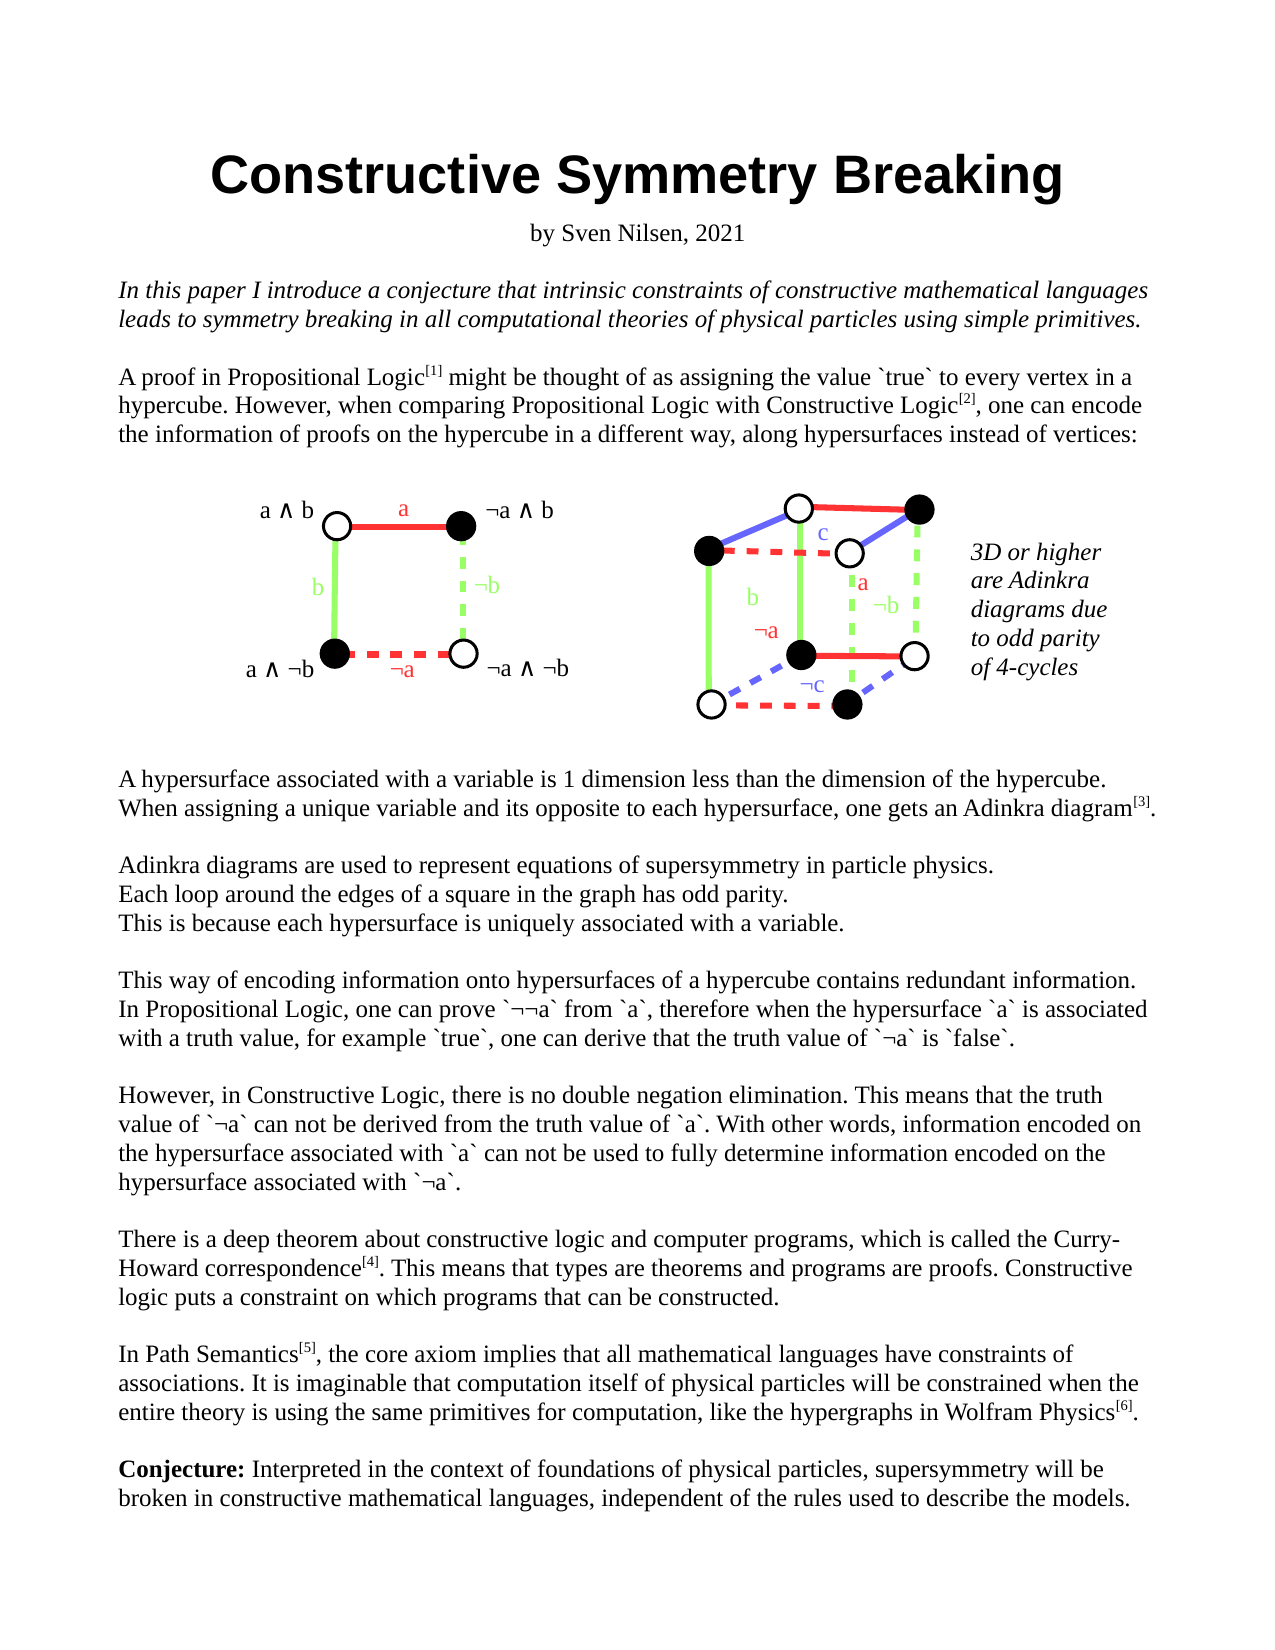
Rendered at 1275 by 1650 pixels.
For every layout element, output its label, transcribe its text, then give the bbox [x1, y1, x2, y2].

text In Propositional Logic, one can prove `¬¬a` from `a`, therefore when the hypersurface `a` is associated with a truth value, for example `true`, one can derive that the truth value of `¬a` is `false`. [118, 994, 1157, 1052]
text A proof in Propositional Logic[1] might be thought of as assigning the value `true` to every vertex in a hypercube. However, when comparing Propositional Logic with Constructive Logic[2], one can encode the information of proofs on the hypercube in a different way, along hypersurfaces instead of vertices: [118, 362, 1157, 448]
text This way of encoding information onto hypersurfaces of a hypercube contains redundant information. [118, 965, 1157, 994]
text This is because each hypersurface is uniquely associated with a variable. [118, 908, 1157, 937]
text Conjecture: Interpreted in the context of foundations of physical particles, supersymmetry will be broken in constructive mathematical languages, independent of the rules used to describe the models. [118, 1454, 1157, 1512]
text by Sven Nilsen, 2021 [118, 218, 1157, 247]
text When assigning a unique variable and its opposite to each hypersurface, one gets an Adinkra diagram[3]. [118, 793, 1157, 822]
text However, in Constructive Logic, there is no double negation elimination. This means that the truth value of `¬a` can not be derived from the truth value of `a`. With other words, information encoded on the hypersurface associated with `a` can not be used to fully determine information encoded on the hypersurface associated with `¬a`. [118, 1080, 1157, 1195]
text Each loop around the edges of a square in the graph has odd parity. [118, 879, 1157, 908]
text There is a deep theorem about constructive logic and computer programs, which is called the Curry-Howard correspondence[4]. This means that types are theorems and programs are proofs. Constructive logic puts a constraint on which programs that can be constructed. [118, 1224, 1157, 1310]
title Constructive Symmetry Breaking [118, 143, 1157, 205]
text A hypersurface associated with a variable is 1 dimension less than the dimension of the hypercube. [118, 764, 1157, 793]
text Adinkra diagrams are used to represent equations of supersymmetry in particle physics. [118, 850, 1157, 879]
text In this paper I introduce a conjecture that intrinsic constraints of constructive mathematical languages leads to symmetry breaking in all computational theories of physical particles using simple primitives. [118, 275, 1157, 333]
text In Path Semantics[5], the core axiom implies that all mathematical languages have constraints of associations. It is imaginable that computation itself of physical particles will be constrained when the entire theory is using the same primitives for computation, like the hypergraphs in Wolfram Physics[6]. [118, 1339, 1157, 1425]
